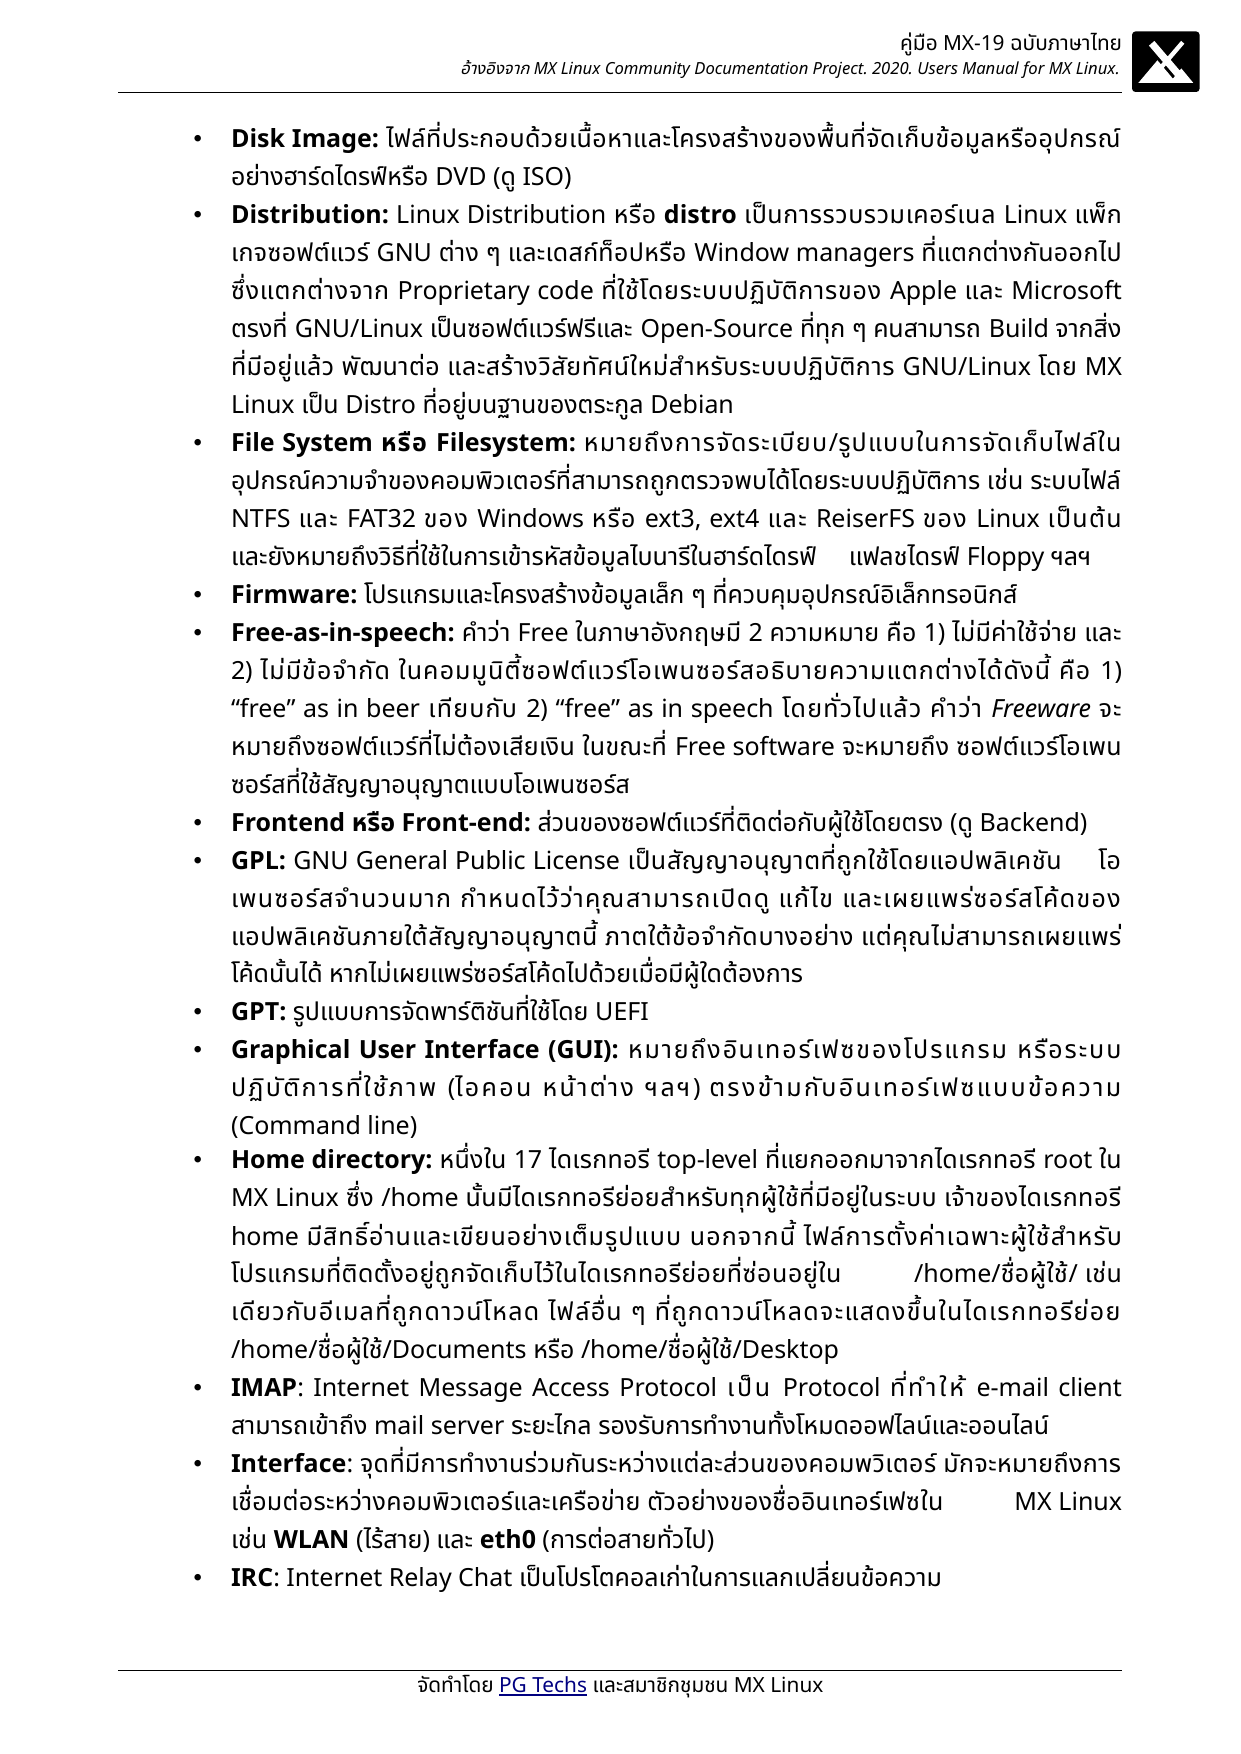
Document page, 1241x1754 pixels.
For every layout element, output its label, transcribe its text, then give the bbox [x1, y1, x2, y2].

list Graphical User Interface (GUI): หมายถึงอินเทอร์เฟซของโปรแกรม หรือระบบ ปฏิบัติการที่ใช้ภาพ (ไอคอน หน้าต่าง ฯลฯ) ตรงข้ามกับอินเทอร์เฟซแบบข้อความ (Command line) [193, 1032, 1122, 1142]
list Disk Image: ไฟล์ที่ประกอบด้วยเนื้อหาและโครงสร้างของพื้นที่จัดเก็บข้อมูลหรืออุปกรณ์อย่างฮาร์ดไดรฟ์หรือ DVD (ดู ISO) [193, 121, 1122, 197]
list IRC: Internet Relay Chat เป็นโปรโตคอลเก่าในการแลกเปลี่ยนข้อความ [193, 1560, 1122, 1598]
list Frontend หรือ Front-end: ส่วนของซอฟต์แวร์ที่ติดต่อกับผู้ใช้โดยตรง (ดู Backend) [193, 804, 1122, 842]
list IMAP: Internet Message Access Protocol เป็น Protocol ที่ทำให้ e-mail client สามารถเข้าถึง mail server ระยะไกล รองรับการทำงานทั้งโหมดออฟไลน์และออนไลน์ [193, 1370, 1122, 1446]
list File System หรือ Filesystem: หมายถึงการจัดระเบียบ/รูปแบบในการจัดเก็บไฟล์ในอุปกรณ์ความจำของคอมพิวเตอร์ที่สามารถถูกตรวจพบได้โดยระบบปฏิบัติการ เช่น ระบบไฟล์ NTFS และ FAT32 ของ Windows หรือ ext3, ext4 และ ReiserFS ของ Linux เป็นต้น และยังหมายถึงวิธีที่ใช้ในการเข้ารหัสข้อมูลไบนารีในฮาร์ดไดรฟ์ แฟลชไดรฟ์ Floppy ฯลฯ [193, 425, 1122, 577]
list Free-as-in-speech: คำว่า Free ในภาษาอังกฤษมี 2 ความหมาย คือ 1) ไม่มีค่าใช้จ่าย และ 2) ไม่มีข้อจำกัด ในคอมมูนิตี้ซอฟต์แวร์โอเพนซอร์สอธิบายความแตกต่างได้ดังนี้ คือ 1) “free” as in beer เทียบกับ 2) “free” as in speech โดยทั่วไปแล้ว คำว่า Freeware จะหมายถึงซอฟต์แวร์ที่ไม่ต้องเสียเงิน ในขณะที่ Free software จะหมายถึง ซอฟต์แวร์โอเพนซอร์สที่ใช้สัญญาอนุญาตแบบโอเพนซอร์ส [193, 614, 1122, 804]
list GPT: รูปแบบการจัดพาร์ติชันที่ใช้โดย UEFI [193, 994, 1122, 1032]
list Interface: จุดที่มีการทำงานร่วมกันระหว่างแต่ละส่วนของคอมพวิเตอร์ มักจะหมายถึงการเชื่อมต่อระหว่างคอมพิวเตอร์และเครือข่าย ตัวอย่างของชื่ออินเทอร์เฟซใน MX Linux เช่น WLAN (ไร้สาย) และ eth0 (การต่อสายทั่วไป) [193, 1446, 1122, 1560]
list Distribution: Linux Distribution หรือ distro เป็นการรวบรวมเคอร์เนล Linux แพ็กเกจซอฟต์แวร์ GNU ต่าง ๆ และเดสก์ท็อปหรือ Window managers ที่แตกต่างกันออกไป ซึ่งแตกต่างจาก Proprietary code ที่ใช้โดยระบบปฏิบัติการของ Apple และ Microsoft ตรงที่ GNU/Linux เป็นซอฟต์แวร์ฟรีและ Open-Source ที่ทุก ๆ คนสามารถ Build จากสิ่งที่มีอยู่แล้ว พัฒนาต่อ และสร้างวิสัยทัศน์ใหม่สำหรับระบบปฏิบัติการ GNU/Linux โดย MX Linux เป็น Distro ที่อยู่บนฐานของตระกูล Debian [193, 197, 1122, 425]
list Firmware: โปรแกรมและโครงสร้างข้อมูลเล็ก ๆ ที่ควบคุมอุปกรณ์อิเล็กทรอนิกส์ [193, 577, 1122, 614]
list GPL: GNU General Public License เป็นสัญญาอนุญาตที่ถูกใช้โดยแอปพลิเคชัน โอเพนซอร์สจำนวนมาก กำหนดไว้ว่าคุณสามารถเปิดดู แก้ไข และเผยแพร่ซอร์สโค้ดของแอปพลิเคชันภายใต้สัญญาอนุญาตนี้ ภาตใต้ข้อจำกัดบางอย่าง แต่คุณไม่สามารถเผยแพร่โค้ดนั้นได้ หากไม่เผยแพร่ซอร์สโค้ดไปด้วยเมื่อมีผู้ใดต้องการ [193, 842, 1122, 994]
list Home directory: หนึ่งใน 17 ไดเรกทอรี top-level ที่แยกออกมาจากไดเรกทอรี root ใน MX Linux ซึ่ง /home นั้นมีไดเรกทอรีย่อยสำหรับทุกผู้ใช้ที่มีอยู่ในระบบ เจ้าของไดเรกทอรี home มีสิทธิ์อ่านและเขียนอย่างเต็มรูปแบบ นอกจากนี้ ไฟล์การตั้งค่าเฉพาะผู้ใช้สำหรับโปรแกรมที่ติดตั้งอยู่ถูกจัดเก็บไว้ในไดเรกทอรีย่อยที่ซ่อนอยู่ใน /home/ชื่อผู้ใช้/ เช่นเดียวกับอีเมลที่ถูกดาวน์โหลด ไฟล์อื่น ๆ ที่ถูกดาวน์โหลดจะแสดงขึ้นในไดเรกทอรีย่อย /home/ชื่อผู้ใช้/Documents หรือ /home/ชื่อผู้ใช้/Desktop [193, 1142, 1122, 1370]
